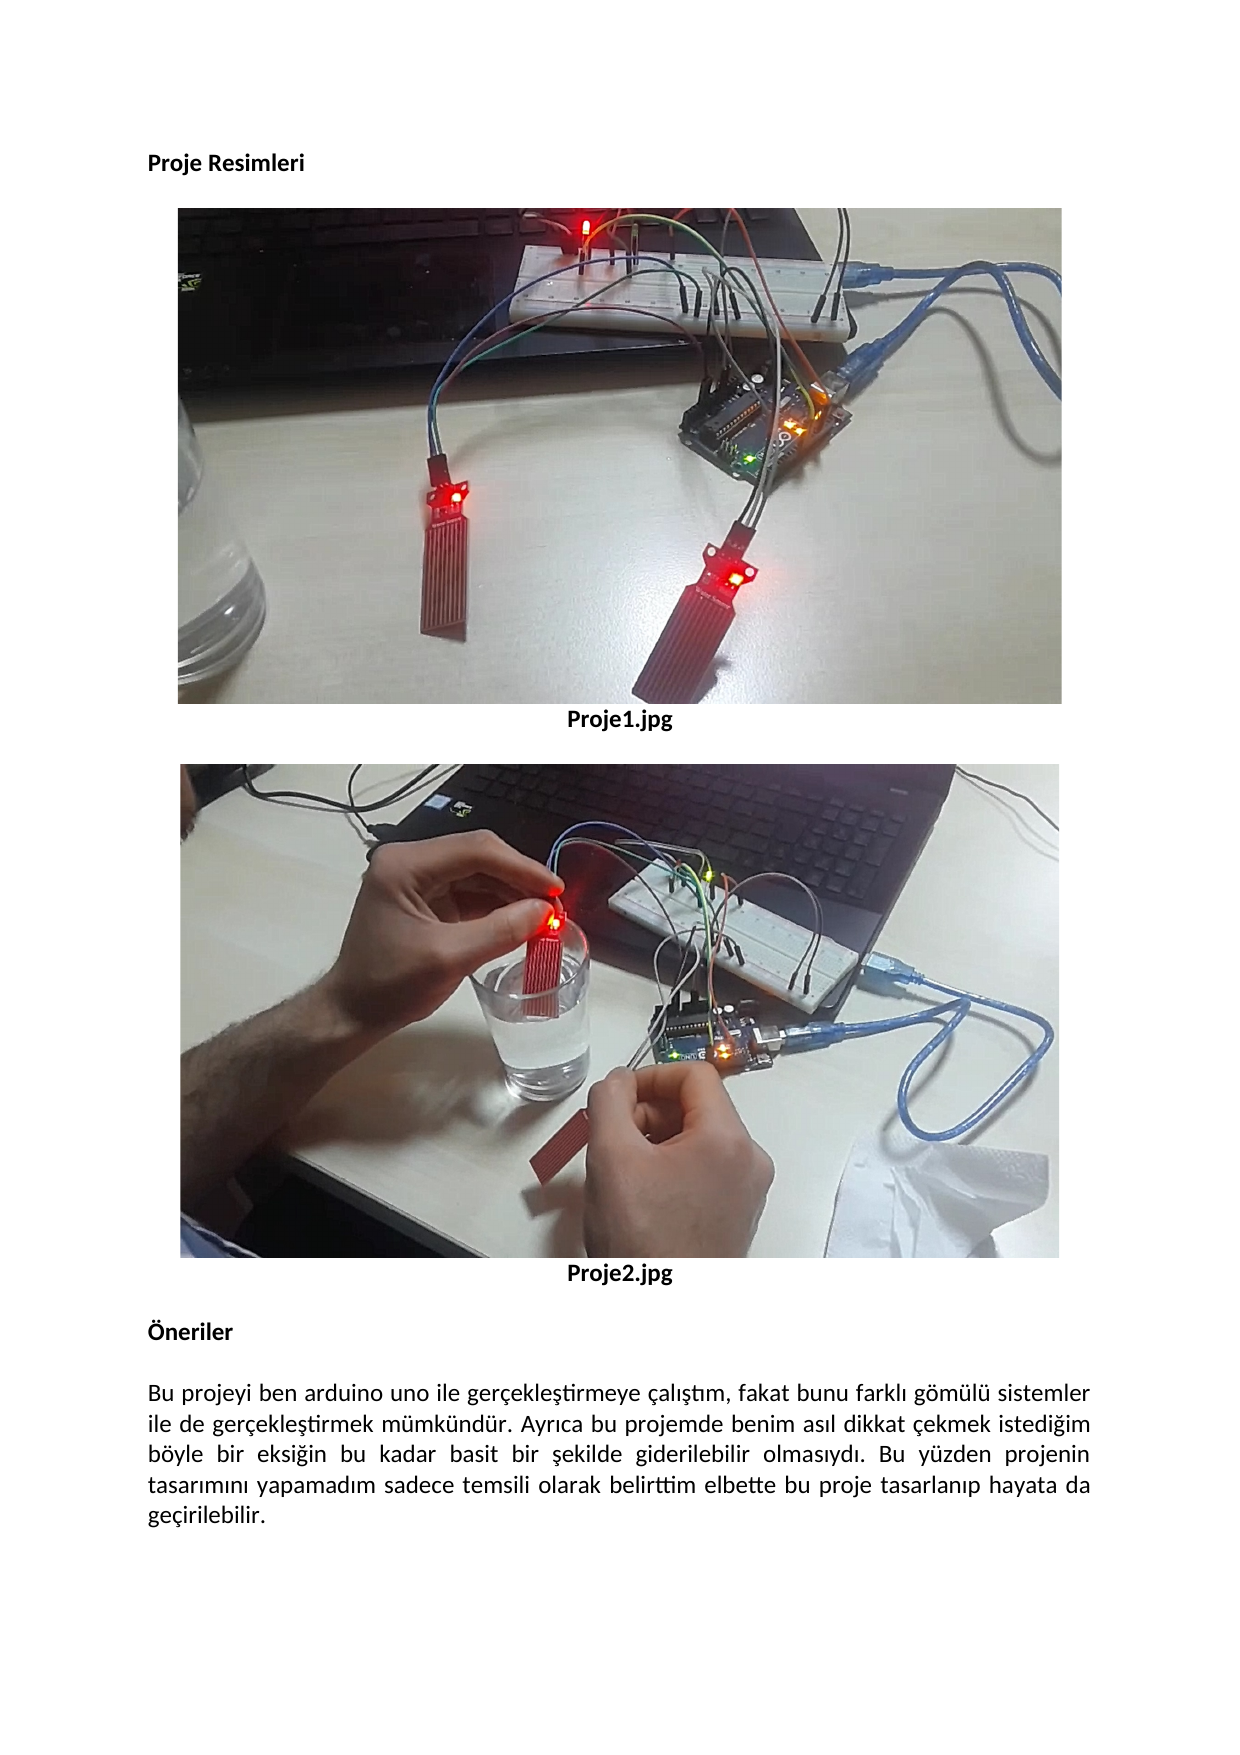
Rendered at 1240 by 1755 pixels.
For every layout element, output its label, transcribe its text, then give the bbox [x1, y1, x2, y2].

text Proje Resimleri [148, 148, 1092, 178]
text Proje2.jpg [148, 1257, 1092, 1288]
text Proje1.jpg [148, 704, 1092, 734]
text Bu projeyi ben arduino uno ile gerçekleştirmeye çalıştım, fakat bunu farklı gömülü sistemler ile de gerçekleştirmek mümkündür. Ayrıca bu projemde benim asıl dikkat çekmek istediğim böyle bir eksiğin bu kadar basit bir şekilde giderilebilir olmasıydı. Bu yüzden projenin tasarımını yapamadım sadece temsili olarak belirttim elbette bu proje tasarlanıp hayata da geçirilebilir. [148, 1377, 1092, 1530]
text Öneriler [148, 1316, 1092, 1347]
